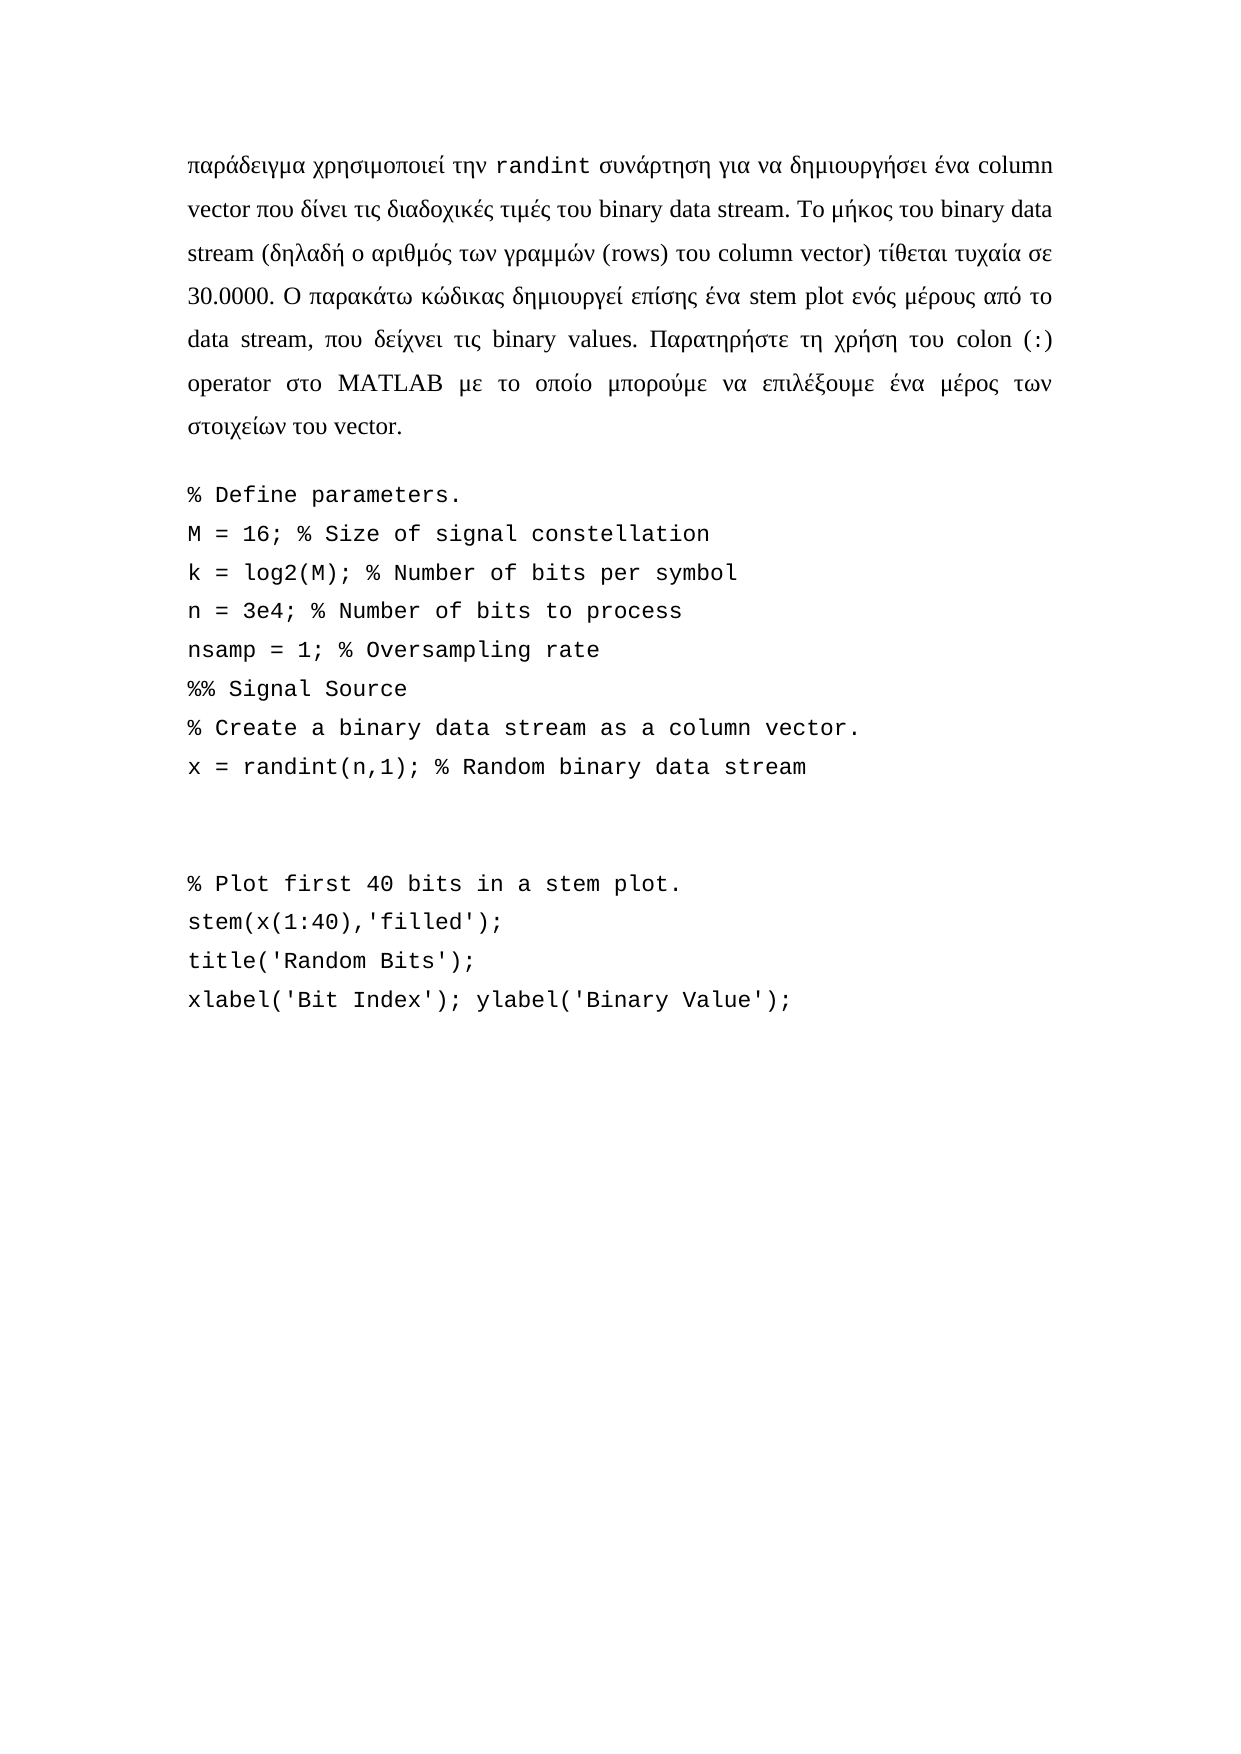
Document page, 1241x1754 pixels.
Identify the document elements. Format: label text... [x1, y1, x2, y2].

text nsamp = 1; % Oversampling rate [187, 639, 1053, 665]
text stem(x(1:40),'filled'); [187, 911, 1053, 937]
text x = randint(n,1); % Random binary data stream [187, 755, 1053, 781]
text xlabel('Bit Index'); ylabel('Binary Value'); [187, 988, 1053, 1014]
text % Define parameters. [187, 483, 1053, 509]
text %% Signal Source [187, 678, 1053, 703]
text M = 16; % Size of signal constellation [187, 522, 1053, 548]
text % Create a binary data stream as a column vector. [187, 716, 1053, 742]
text παράδειγμα χρησιμοποιεί την randint συνάρτηση για να δημιουργήσει ένα column vector που δίνει τις διαδοχικές τιμές του binary data stream. Το μήκος του binary data stream (δηλαδή ο αριθμός των γραμμών (rows) του column vector) τίθεται τυχαία σε 30.0000. Ο παρακάτω κώδικας δημιουργεί επίσης ένα stem plot ενός μέρους από το data stream, που δείχνει τις binary values. Παρατηρήστε τη χρήση του colon (:) operator στο MATLAB με το οποίο μπορούμε να επιλέξουμε ένα μέρος των στοιχείων του vector. [187, 150, 1053, 440]
text n = 3e4; % Number of bits to process [187, 600, 1053, 626]
text k = log2(M); % Number of bits per symbol [187, 561, 1053, 587]
text % Plot first 40 bits in a stem plot. [187, 872, 1053, 898]
text title('Random Bits'); [187, 949, 1053, 976]
